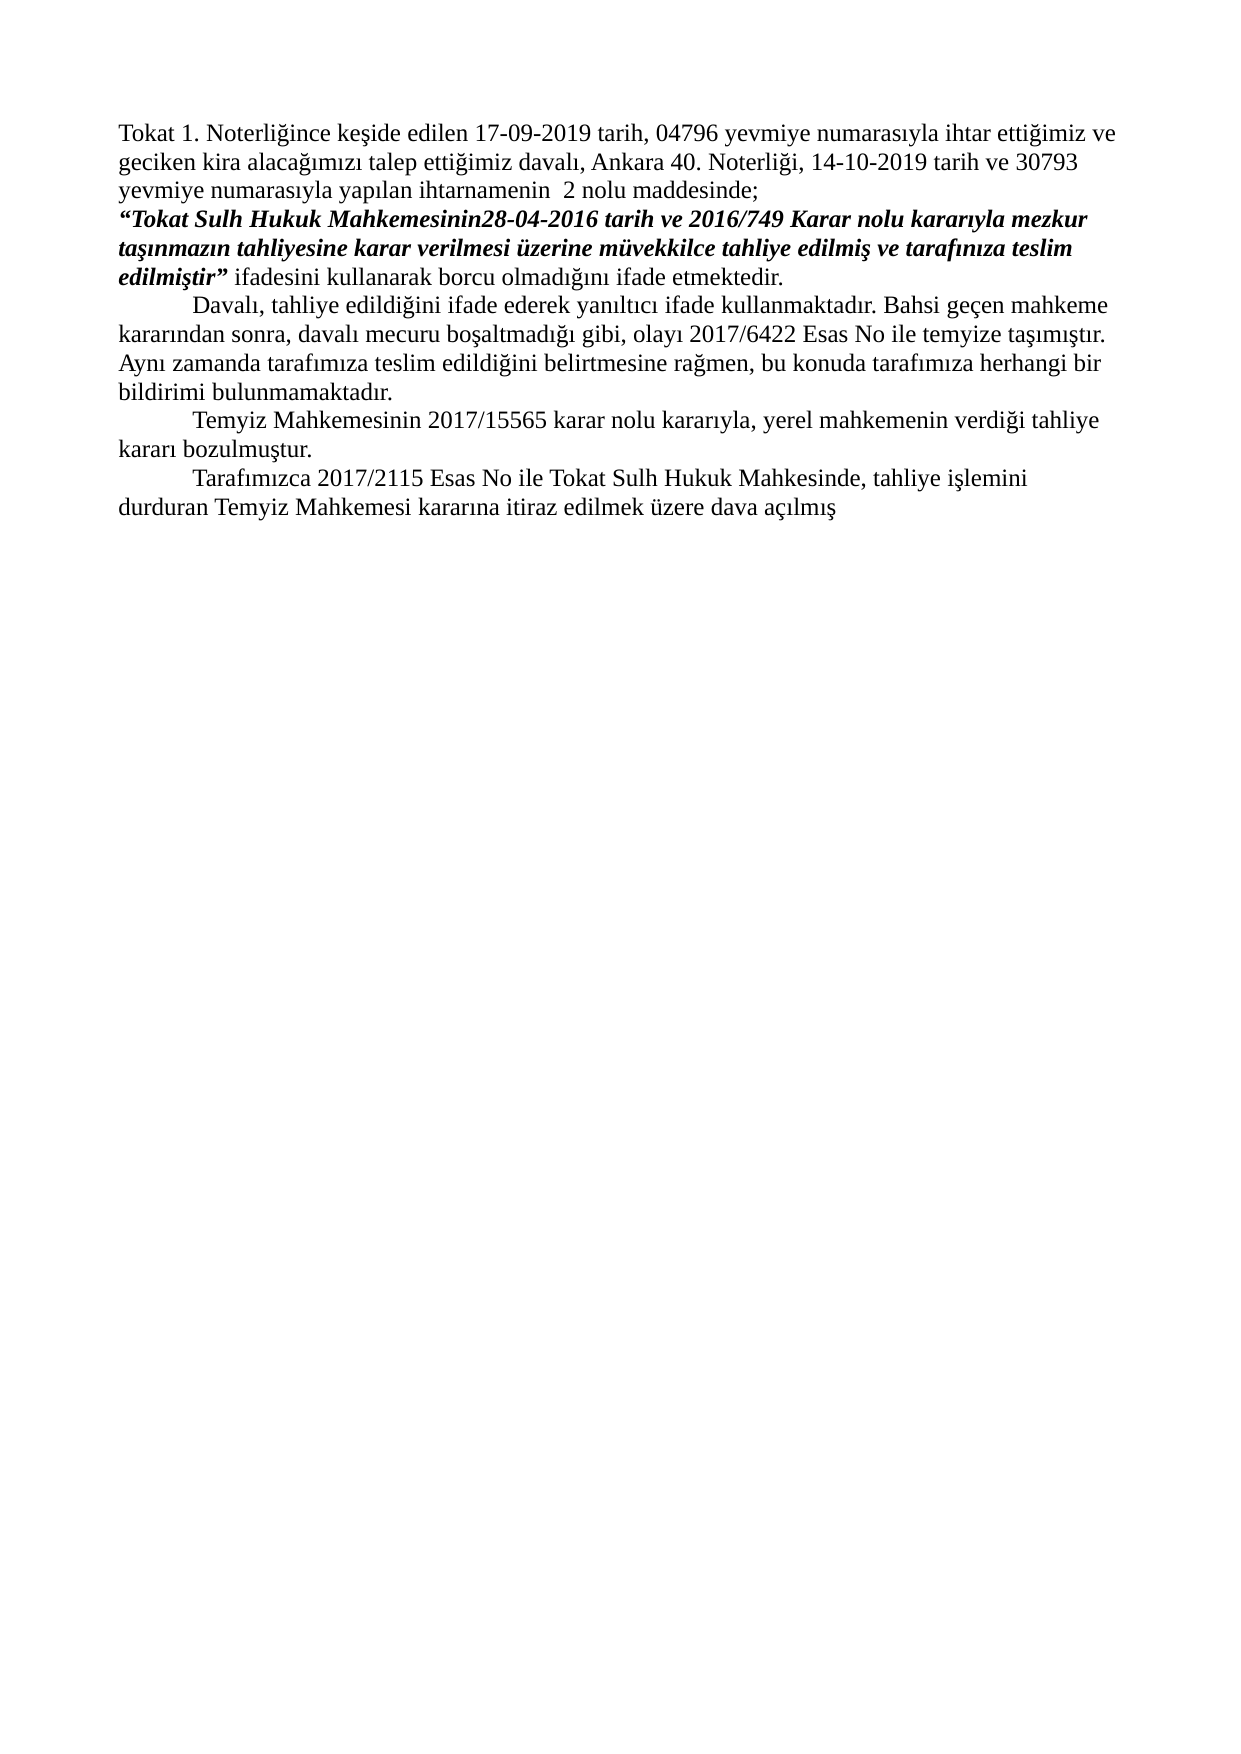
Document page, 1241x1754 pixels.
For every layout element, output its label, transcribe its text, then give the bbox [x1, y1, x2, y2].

text “Tokat Sulh Hukuk Mahkemesinin28-04-2016 tarih ve 2016/749 Karar nolu kararıyla mezkur taşınmazın tahliyesine karar verilmesi üzerine müvekkilce tahliye edilmiş ve tarafınıza teslim edilmiştir” ifadesini kullanarak borcu olmadığını ifade etmektedir. [118, 204, 1122, 291]
text Aynı zamanda tarafımıza teslim edildiğini belirtmesine rağmen, bu konuda tarafımıza herhangi bir bildirimi bulunmamaktadır. [118, 348, 1122, 406]
text Tokat 1. Noterliğince keşide edilen 17-09-2019 tarih, 04796 yevmiye numarasıyla ihtar ettiğimiz ve geciken kira alacağımızı talep ettiğimiz davalı, Ankara 40. Noterliği, 14-10-2019 tarih ve 30793 yevmiye numarasıyla yapılan ihtarnamenin 2 nolu maddesinde; [118, 118, 1122, 204]
text Davalı, tahliye edildiğini ifade ederek yanıltıcı ifade kullanmaktadır. Bahsi geçen mahkeme kararından sonra, davalı mecuru boşaltmadığı gibi, olayı 2017/6422 Esas No ile temyize taşımıştır. [118, 291, 1122, 348]
text Temyiz Mahkemesinin 2017/15565 karar nolu kararıyla, yerel mahkemenin verdiği tahliye kararı bozulmuştur. [118, 406, 1122, 463]
text Tarafımızca 2017/2115 Esas No ile Tokat Sulh Hukuk Mahkesinde, tahliye işlemini durduran Temyiz Mahkemesi kararına itiraz edilmek üzere dava açılmış [118, 463, 1122, 521]
